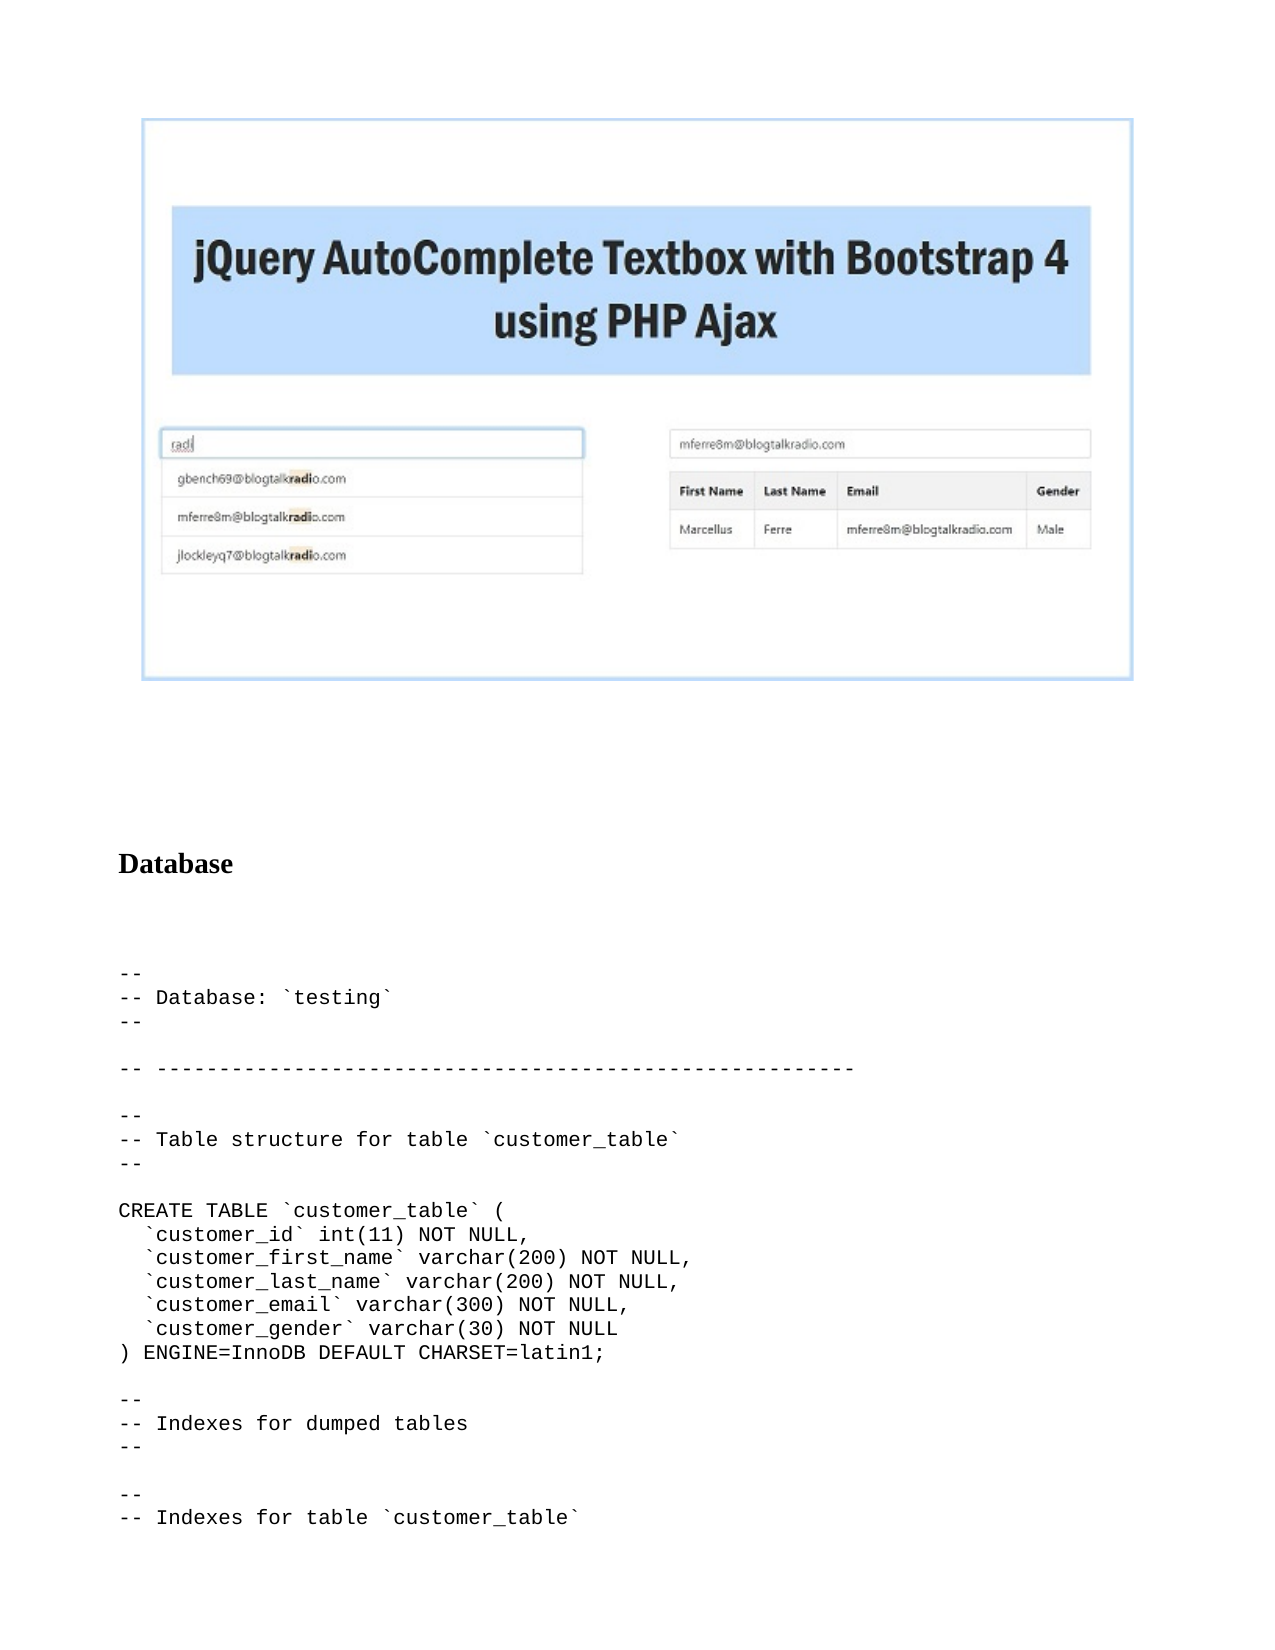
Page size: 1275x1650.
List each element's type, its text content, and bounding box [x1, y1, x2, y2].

text -- [118, 1436, 1157, 1460]
text -- -------------------------------------------------------- [118, 1058, 1157, 1082]
text -- Indexes for table `customer_table` [118, 1507, 1157, 1531]
text `customer_email` varchar(300) NOT NULL, [118, 1294, 1157, 1318]
text `customer_id` int(11) NOT NULL, [118, 1223, 1157, 1247]
text -- Database: `testing` [118, 987, 1157, 1011]
text -- [118, 1153, 1157, 1176]
text ) ENGINE=InnoDB DEFAULT CHARSET=latin1; [118, 1342, 1157, 1365]
text `customer_gender` varchar(30) NOT NULL [118, 1318, 1157, 1342]
text -- [118, 1105, 1157, 1129]
text `customer_last_name` varchar(200) NOT NULL, [118, 1271, 1157, 1294]
text CREATE TABLE `customer_table` ( [118, 1200, 1157, 1223]
text `customer_first_name` varchar(200) NOT NULL, [118, 1247, 1157, 1271]
text -- [118, 1389, 1157, 1413]
text -- [118, 1484, 1157, 1507]
subtitle Database [118, 846, 1157, 880]
text -- Table structure for table `customer_table` [118, 1129, 1157, 1153]
text -- Indexes for dumped tables [118, 1413, 1157, 1436]
picture [141, 118, 1134, 681]
text -- [118, 963, 1157, 987]
text -- [118, 1011, 1157, 1034]
